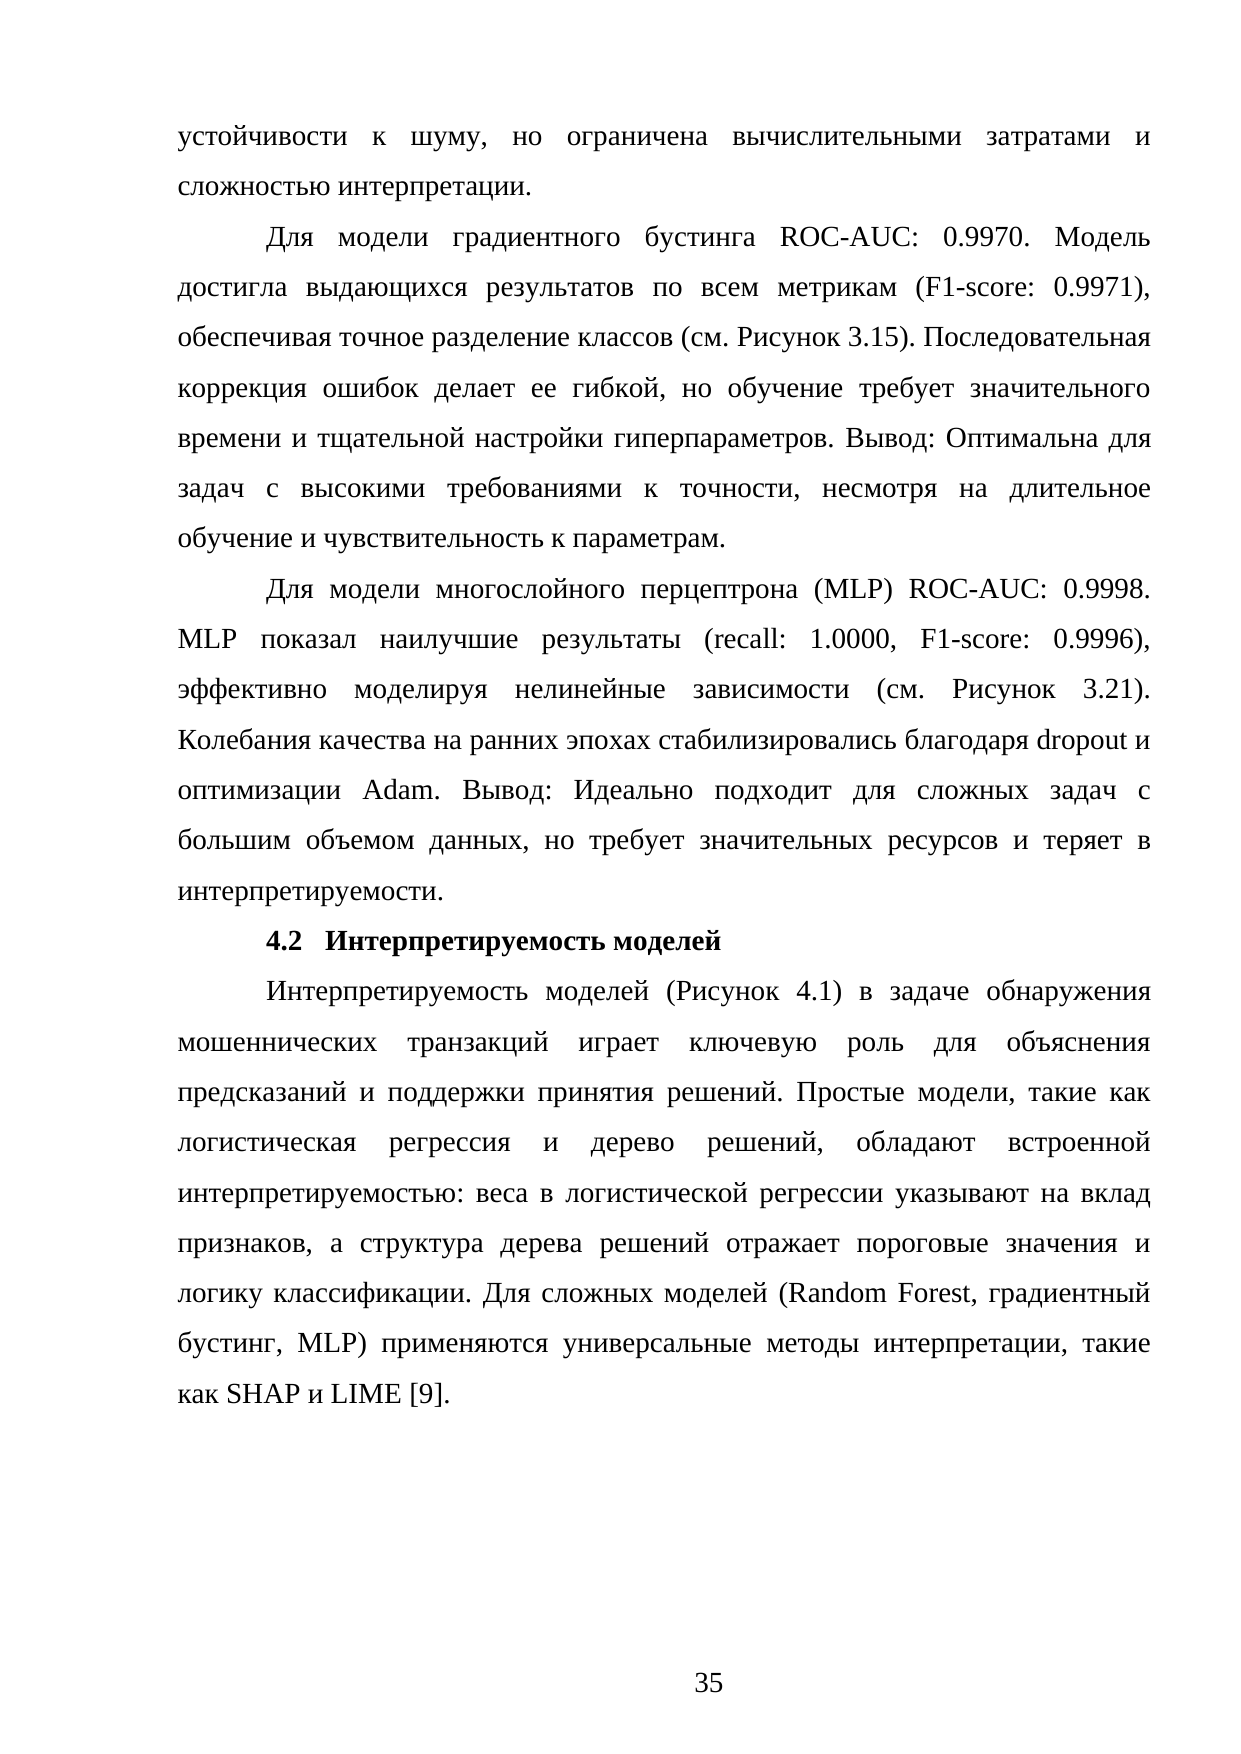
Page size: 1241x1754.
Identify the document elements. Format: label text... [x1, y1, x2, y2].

text Для модели градиентного бустинга ROC-AUC: 0.9970. Модель достигла выдающихся результатов по всем метрикам (F1-score: 0.9971), обеспечивая точное разделение классов (см. Рисунок 3.15). Последовательная коррекция ошибок делает ее гибкой, но обучение требует значительного времени и тщательной настройки гиперпараметров. Вывод: Оптимальна для задач с высокими требованиями к точности, несмотря на длительное обучение и чувствительность к параметрам. [177, 219, 1152, 554]
subtitle Интерпретируемость моделей [177, 923, 1152, 957]
text Интерпретируемость моделей (Рисунок 4.1) в задаче обнаружения мошеннических транзакций играет ключевую роль для объяснения предсказаний и поддержки принятия решений. Простые модели, такие как логистическая регрессия и дерево решений, обладают встроенной интерпретируемостью: веса в логистической регрессии указывают на вклад признаков, а структура дерева решений отражает пороговые значения и логику классификации. Для сложных моделей (Random Forest, градиентный бустинг, MLP) применяются универсальные методы интерпретации, такие как SHAP и LIME [9]. [177, 973, 1152, 1409]
text устойчивости к шуму, но ограничена вычислительными затратами и сложностью интерпретации. [177, 118, 1152, 202]
text Для модели многослойного перцептрона (MLP) ROC-AUC: 0.9998. MLP показал наилучшие результаты (recall: 1.0000, F1-score: 0.9996), эффективно моделируя нелинейные зависимости (см. Рисунок 3.21). Колебания качества на ранних эпохах стабилизировались благодаря dropout и оптимизации Adam. Вывод: Идеально подходит для сложных задач с большим объемом данных, но требует значительных ресурсов и теряет в интерпретируемости. [177, 571, 1152, 906]
